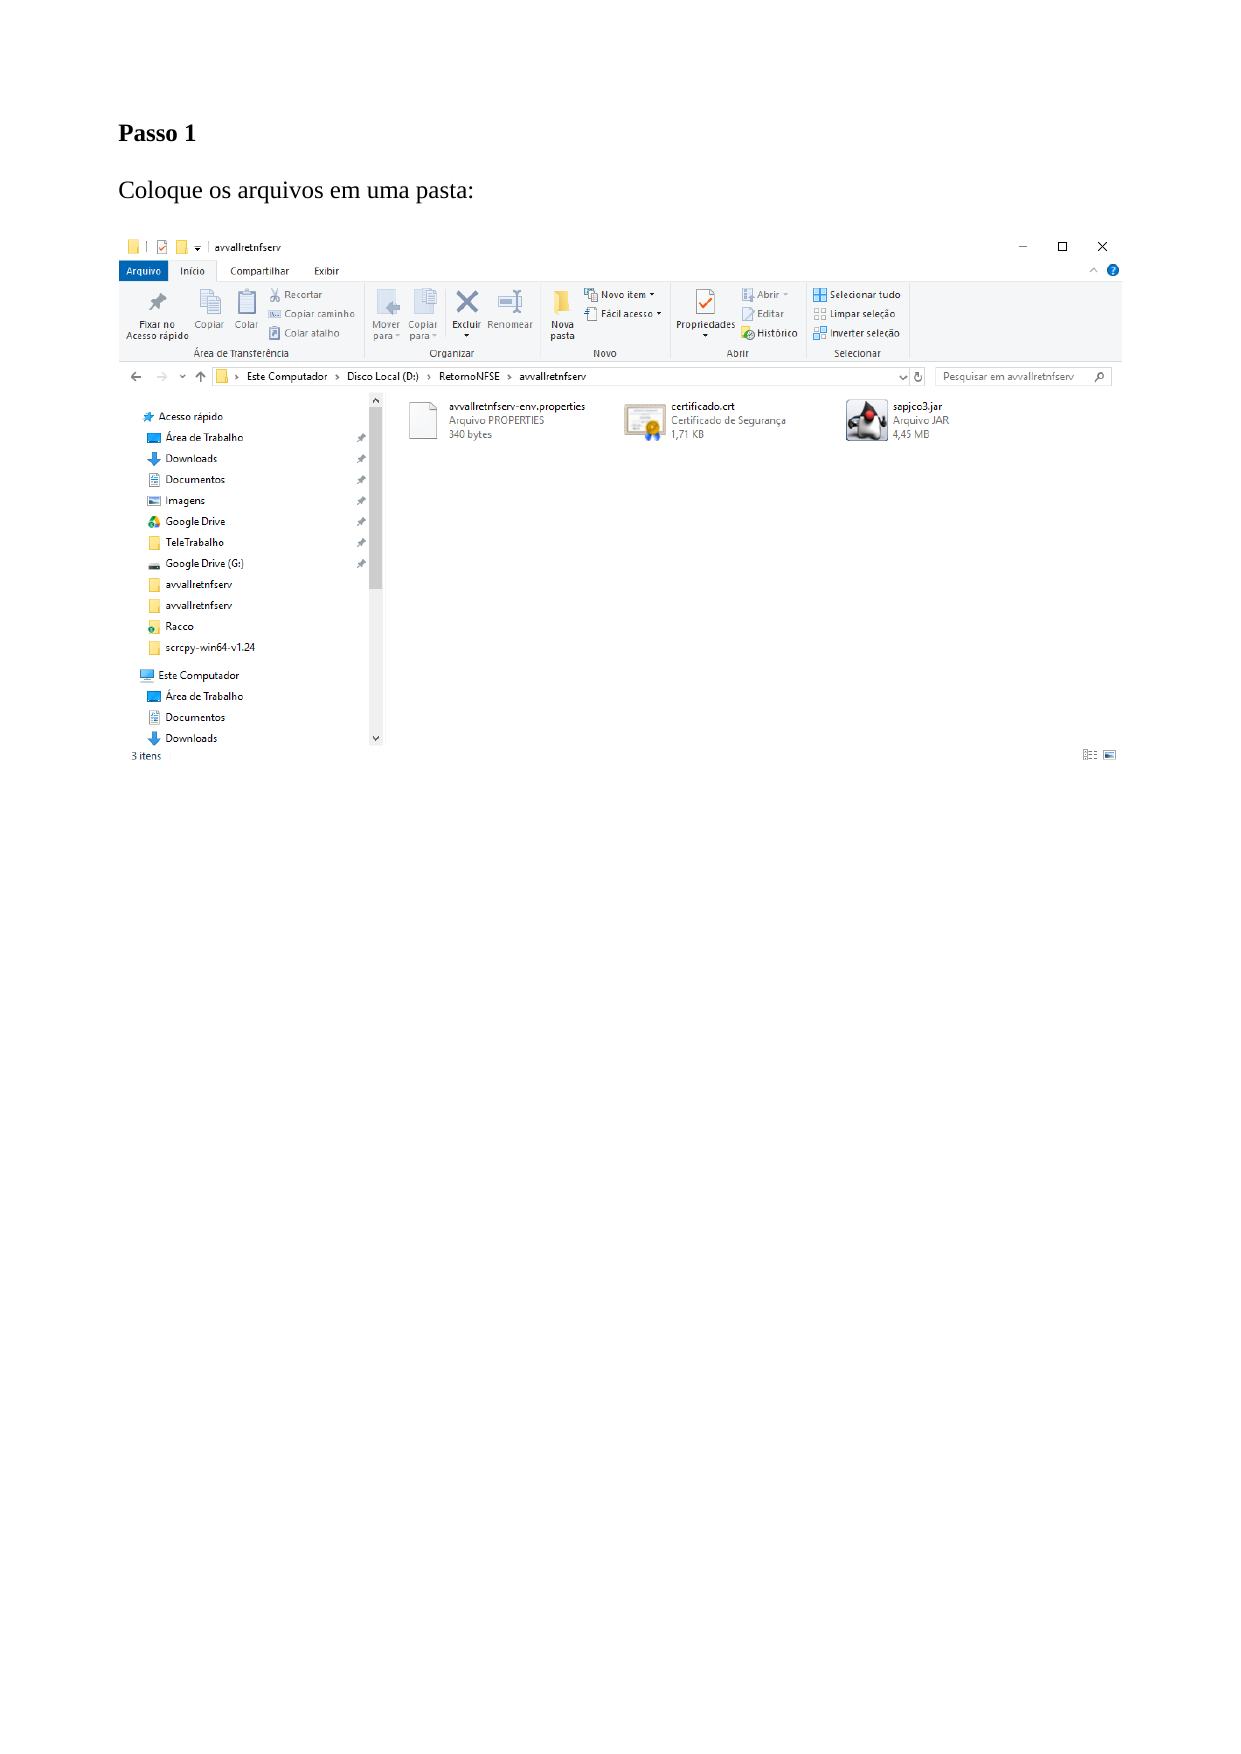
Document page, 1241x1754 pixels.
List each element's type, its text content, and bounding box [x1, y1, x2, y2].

text Passo 1 Coloque os arquivos em uma pasta: [118, 118, 1122, 204]
picture [118, 233, 1123, 766]
